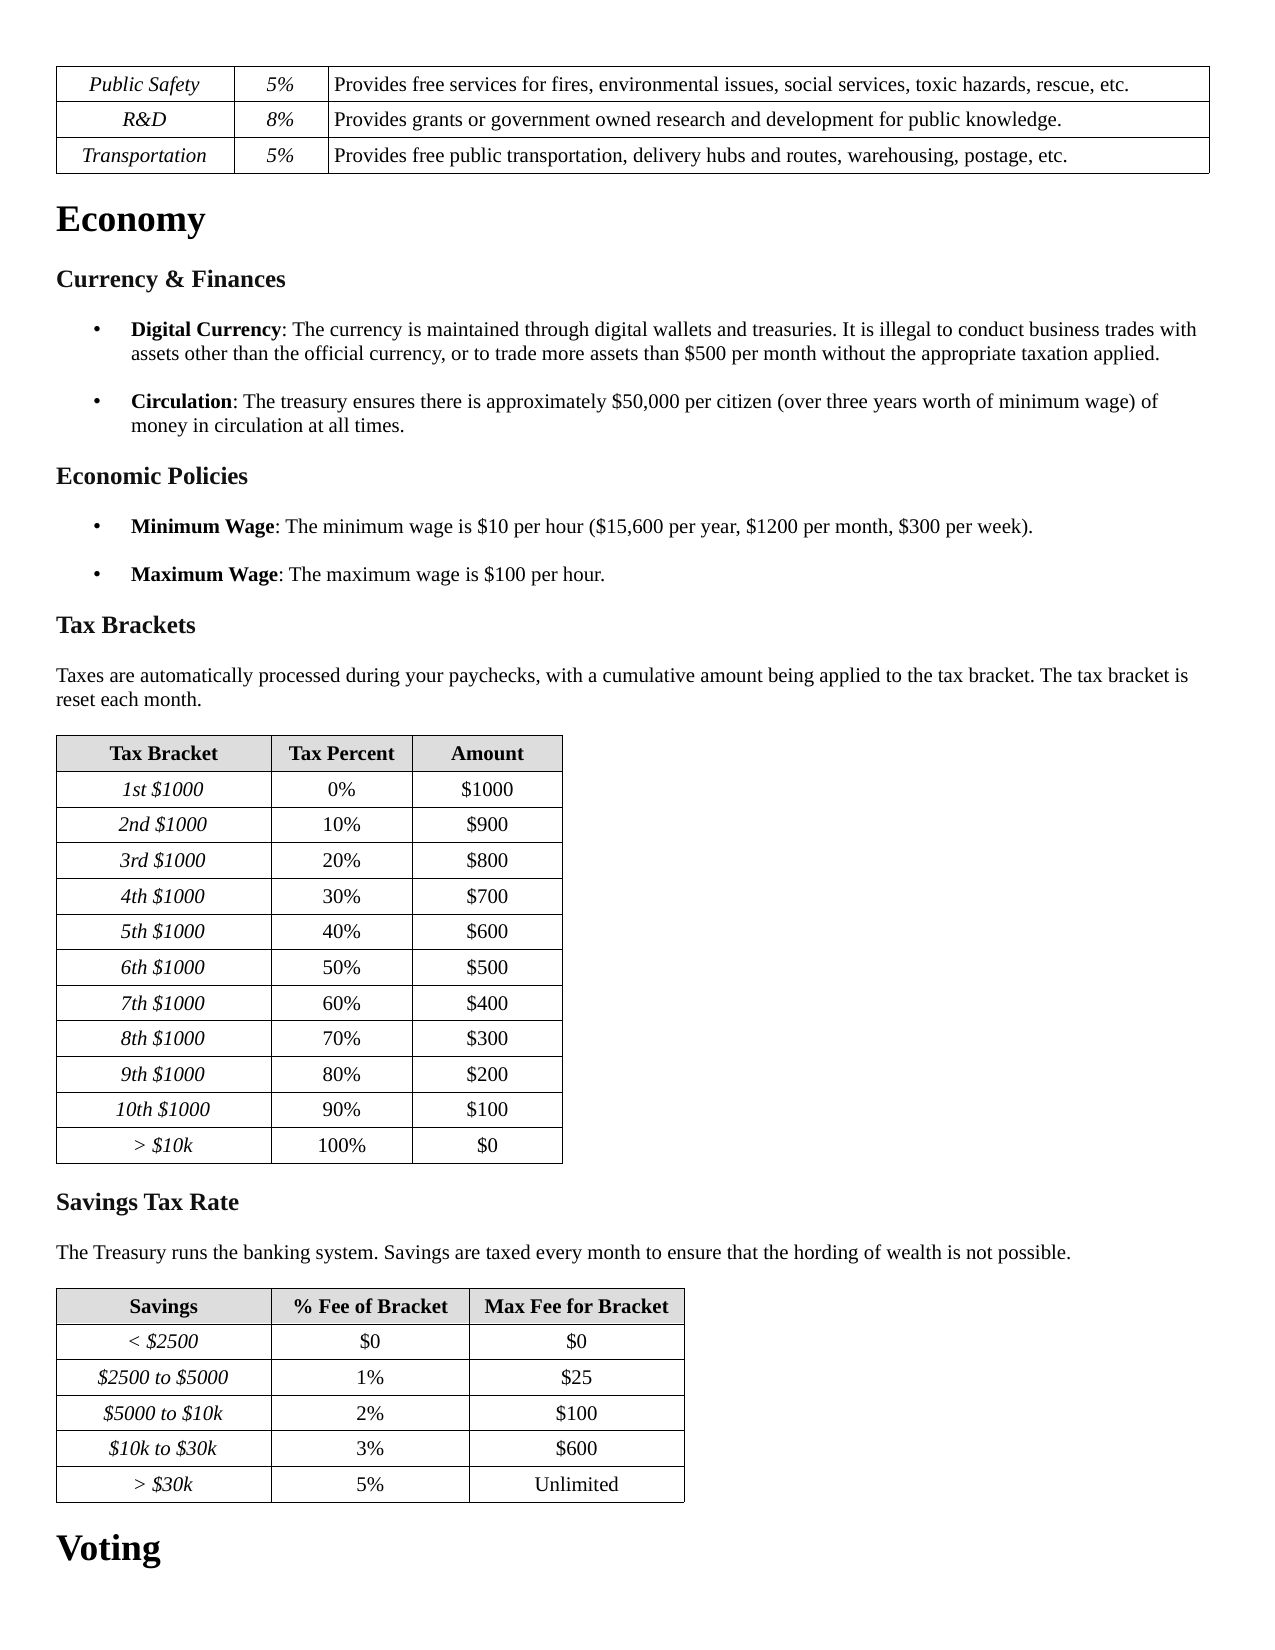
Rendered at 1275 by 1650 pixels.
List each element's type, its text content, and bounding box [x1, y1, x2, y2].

table_cell $0 [470, 1325, 684, 1359]
subtitle Economy [56, 197, 1215, 240]
table_cell 2nd $1000 [57, 808, 271, 842]
table_cell < $2500 [57, 1325, 271, 1359]
table_cell $800 [413, 843, 562, 878]
table_cell $200 [413, 1057, 562, 1092]
table_header Max Fee for Bracket [470, 1289, 684, 1323]
table_cell $100 [413, 1093, 562, 1127]
table_cell 3rd $1000 [57, 843, 271, 878]
list Maximum Wage: The maximum wage is $100 per hour. [93, 562, 1215, 586]
table_cell R&D [57, 102, 234, 137]
table_header Amount [413, 736, 562, 771]
table_cell $400 [413, 986, 562, 1020]
table_cell 9th $1000 [57, 1057, 271, 1092]
text The Treasury runs the banking system. Savings are taxed every month to ensure that the hording of wealth is not possible. [56, 1240, 1215, 1264]
table_cell $10k to $30k [57, 1431, 271, 1466]
table_header Tax Percent [272, 736, 412, 771]
table_cell Provides grants or government owned research and development for public knowledge. [329, 102, 1209, 137]
table_cell Unlimited [470, 1467, 684, 1502]
subtitle Tax Brackets [56, 610, 1215, 639]
table_cell 10th $1000 [57, 1093, 271, 1127]
table_header % Fee of Bracket [272, 1289, 469, 1323]
table_cell $300 [413, 1021, 562, 1056]
subtitle Voting [56, 1526, 1215, 1569]
table_header Savings [57, 1289, 271, 1323]
table_cell 8% [235, 102, 328, 137]
table_cell $500 [413, 950, 562, 985]
table_cell 7th $1000 [57, 986, 271, 1020]
list Circulation: The treasury ensures there is approximately $50,000 per citizen (over three years worth of minimum wage) of money in circulation at all times. [93, 389, 1215, 437]
table_cell 30% [272, 879, 412, 913]
table_cell 5% [272, 1467, 469, 1502]
table_header Tax Bracket [57, 736, 271, 771]
table_cell $25 [470, 1360, 684, 1395]
table_cell 60% [272, 986, 412, 1020]
table_cell 90% [272, 1093, 412, 1127]
subtitle Savings Tax Rate [56, 1187, 1215, 1216]
table_cell 5% [235, 138, 328, 173]
table_cell 40% [272, 915, 412, 949]
table_cell $1000 [413, 772, 562, 807]
table_cell 2% [272, 1396, 469, 1430]
table_cell 5th $1000 [57, 915, 271, 949]
table_cell $600 [470, 1431, 684, 1466]
table_cell $0 [272, 1325, 469, 1359]
table_cell 3% [272, 1431, 469, 1466]
table_cell 8th $1000 [57, 1021, 271, 1056]
table_cell 20% [272, 843, 412, 878]
table_cell 70% [272, 1021, 412, 1056]
table_cell $600 [413, 915, 562, 949]
table_cell 5% [235, 67, 328, 101]
table_cell 6th $1000 [57, 950, 271, 985]
table_cell $0 [413, 1128, 562, 1163]
table_cell > $10k [57, 1128, 271, 1163]
table_cell 100% [272, 1128, 412, 1163]
table_cell $100 [470, 1396, 684, 1430]
table_cell 1st $1000 [57, 772, 271, 807]
table_cell Provides free public transportation, delivery hubs and routes, warehousing, postage, etc. [329, 138, 1209, 173]
table_cell 10% [272, 808, 412, 842]
table_cell Public Safety [57, 67, 234, 101]
table_cell Provides free services for fires, environmental issues, social services, toxic hazards, rescue, etc. [329, 67, 1209, 101]
subtitle Economic Policies [56, 461, 1215, 490]
table_cell > $30k [57, 1467, 271, 1502]
table_cell Transportation [57, 138, 234, 173]
list Minimum Wage: The minimum wage is $10 per hour ($15,600 per year, $1200 per month, $300 per week). [93, 514, 1215, 538]
table_cell $2500 to $5000 [57, 1360, 271, 1395]
table_cell 50% [272, 950, 412, 985]
table_cell $5000 to $10k [57, 1396, 271, 1430]
table_cell $900 [413, 808, 562, 842]
table_cell $700 [413, 879, 562, 913]
table_cell 0% [272, 772, 412, 807]
table_cell 4th $1000 [57, 879, 271, 913]
table_cell 80% [272, 1057, 412, 1092]
text Taxes are automatically processed during your paychecks, with a cumulative amount being applied to the tax bracket. The tax bracket is reset each month. [56, 663, 1215, 711]
list Digital Currency: The currency is maintained through digital wallets and treasuries. It is illegal to conduct business trades with assets other than the official currency, or to trade more assets than $500 per month without the appropriate taxation applied. [93, 317, 1215, 365]
table_cell 1% [272, 1360, 469, 1395]
subtitle Currency & Finances [56, 264, 1215, 293]
